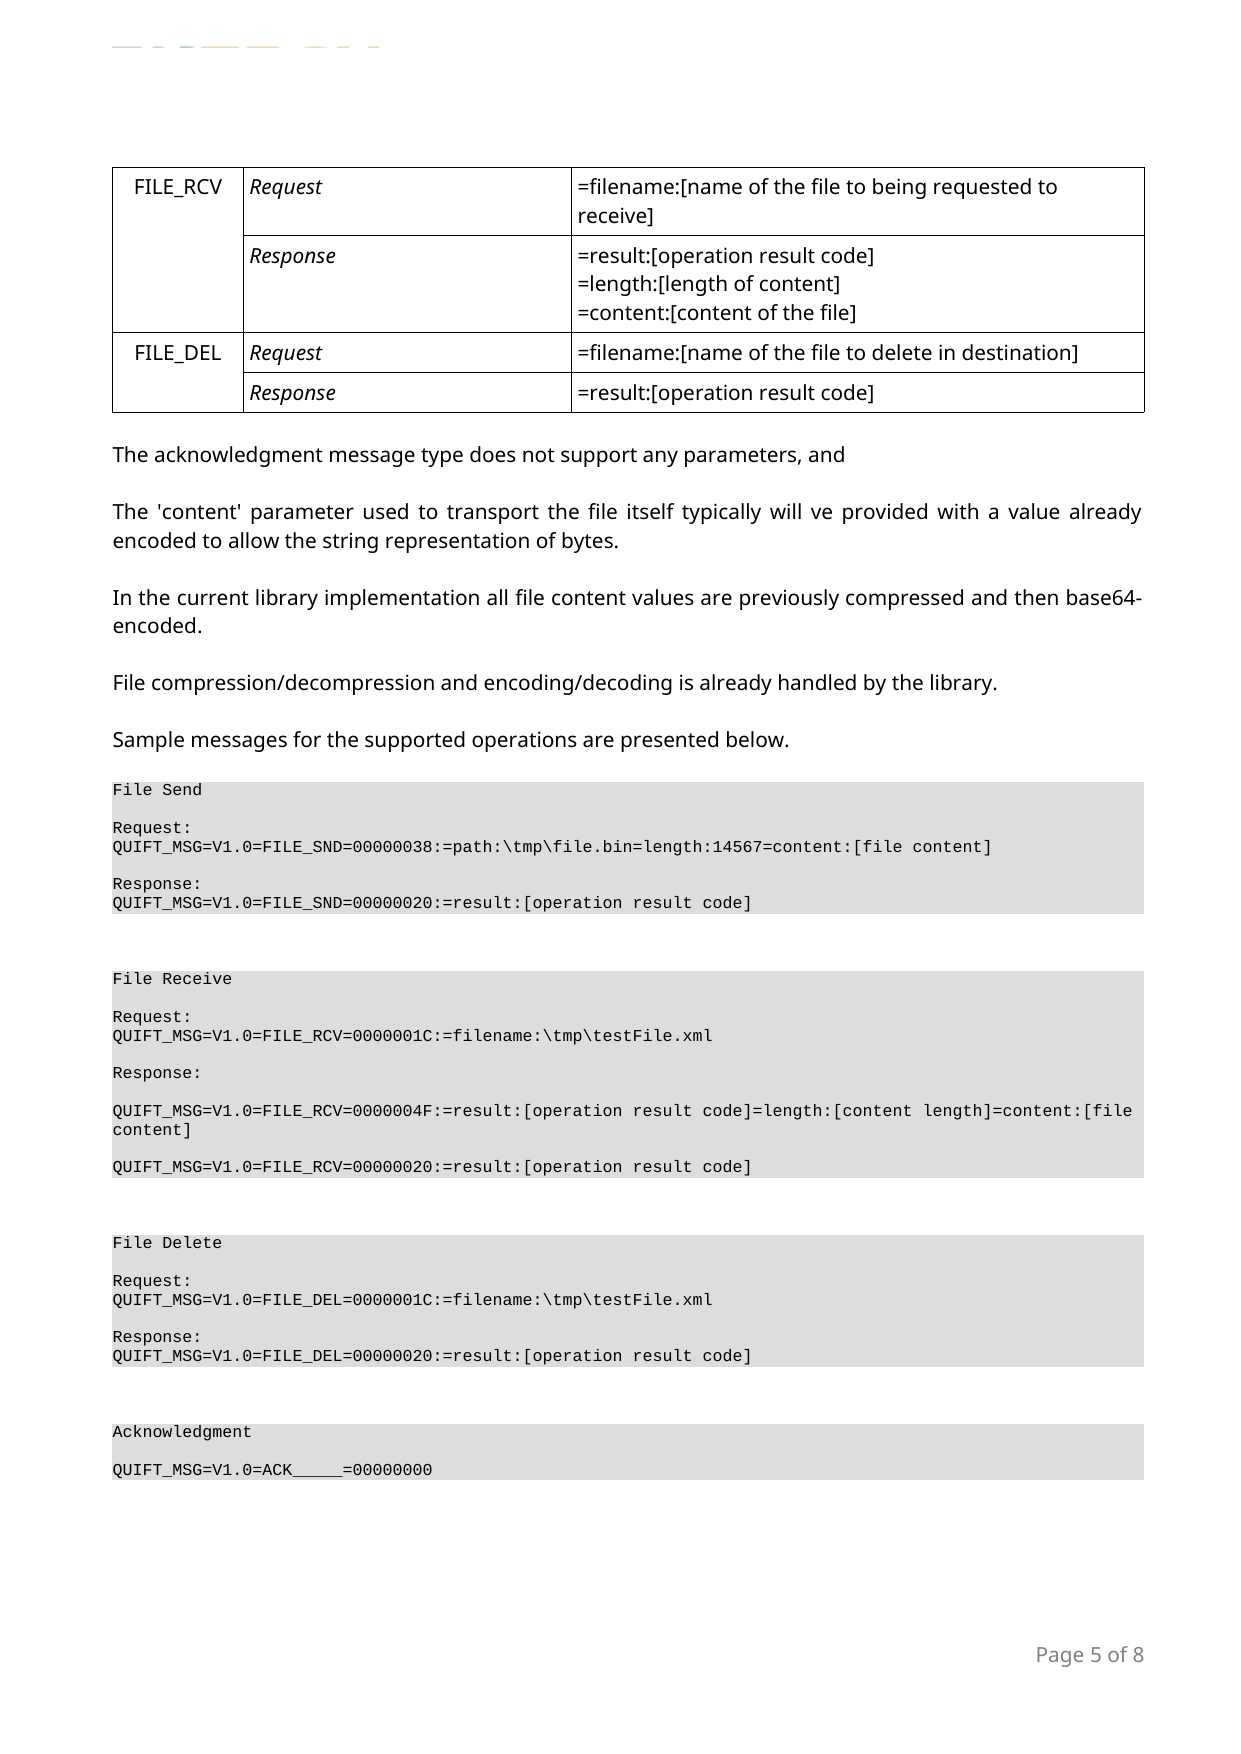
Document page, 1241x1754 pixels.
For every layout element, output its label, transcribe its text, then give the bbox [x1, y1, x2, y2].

text Request: [112, 1272, 1144, 1291]
text Request: [112, 1008, 1144, 1027]
table_cell =result:[operation result code] =length:[length of content] =content:[content of the file] [572, 236, 1144, 332]
table_cell =filename:[name of the file to delete in destination] [572, 333, 1144, 372]
text QUIFT_MSG=V1.0=FILE_DEL=00000020:=result:[operation result code] [112, 1348, 1144, 1367]
text QUIFT_MSG=V1.0=FILE_RCV=00000020:=result:[operation result code] [112, 1159, 1144, 1178]
text File compression/decompression and encoding/decoding is already handled by the library. [112, 668, 1144, 696]
text QUIFT_MSG=V1.0=ACK_____=00000000 [112, 1461, 1144, 1480]
table_cell =filename:[name of the file to being requested to receive] [572, 168, 1144, 235]
table_cell Response [244, 236, 571, 332]
text QUIFT_MSG=V1.0=FILE_RCV=0000004F:=result:[operation result code]=length:[content length]=content:[file content] [112, 1102, 1144, 1140]
text The 'content' parameter used to transport the file itself typically will ve provided with a value already encoded to allow the string representation of bytes. [112, 497, 1144, 554]
text The acknowledgment message type does not support any parameters, and [112, 440, 1144, 469]
table_cell Request [244, 168, 571, 235]
text Response: [112, 1329, 1144, 1348]
text Request: [112, 819, 1144, 838]
text Response: [112, 1065, 1144, 1084]
table_cell Request [244, 333, 571, 372]
text Sample messages for the supported operations are presented below. [112, 725, 1144, 753]
text File Delete [112, 1235, 1144, 1254]
table_cell Response [244, 373, 571, 412]
table_cell FILE_RCV [113, 168, 243, 332]
text In the current library implementation all file content values are previously compressed and then base64-encoded. [112, 583, 1144, 639]
picture [112, 18, 913, 48]
text Acknowledgment [112, 1424, 1144, 1442]
text Response: [112, 876, 1144, 895]
text QUIFT_MSG=V1.0=FILE_DEL=0000001C:=filename:\tmp\testFile.xml [112, 1291, 1144, 1310]
table_cell FILE_DEL [113, 333, 243, 412]
table_cell =result:[operation result code] [572, 373, 1144, 412]
text File Send [112, 782, 1144, 801]
text QUIFT_MSG=V1.0=FILE_SND=00000038:=path:\tmp\file.bin=length:14567=content:[file content] [112, 838, 1144, 857]
text File Receive [112, 971, 1144, 989]
text QUIFT_MSG=V1.0=FILE_RCV=0000001C:=filename:\tmp\testFile.xml [112, 1027, 1144, 1046]
text QUIFT_MSG=V1.0=FILE_SND=00000020:=result:[operation result code] [112, 895, 1144, 914]
